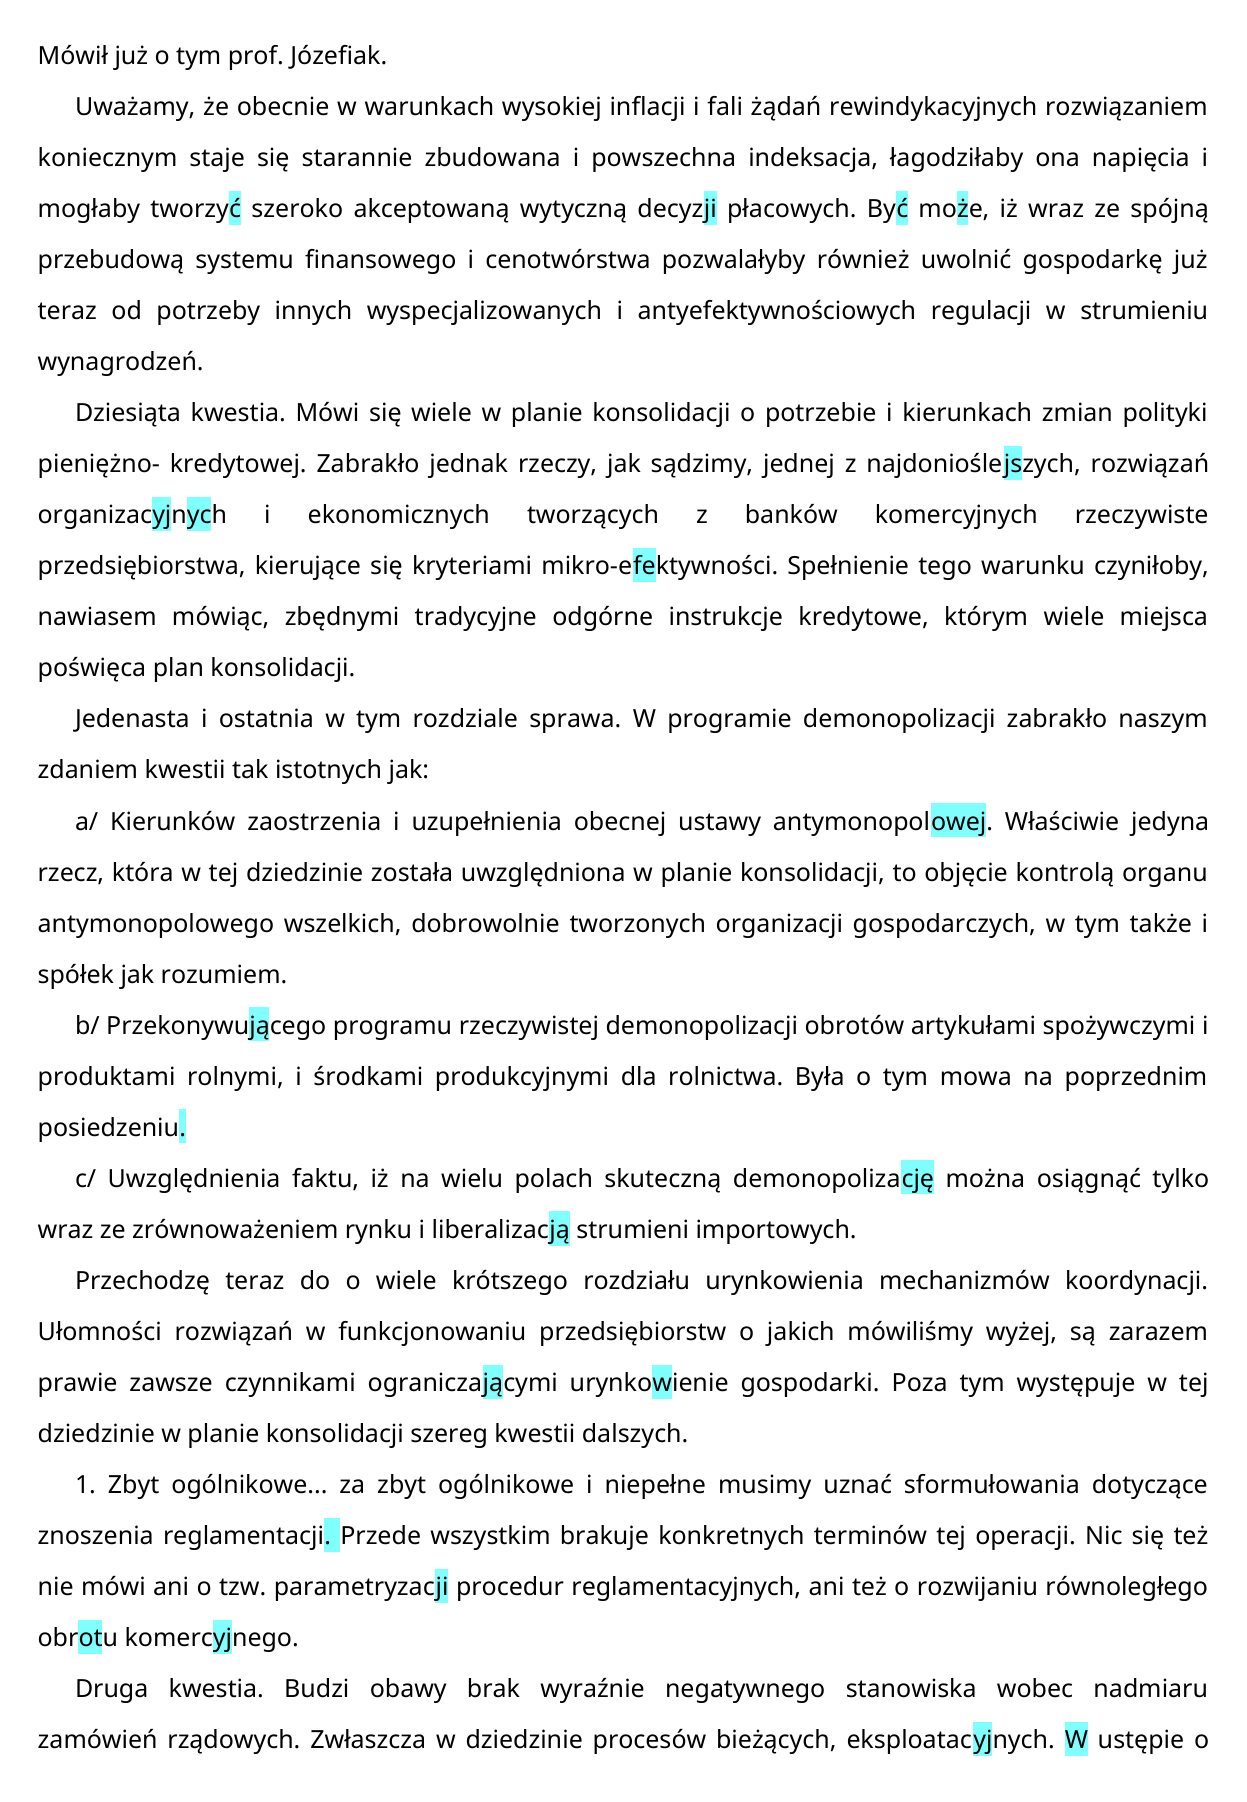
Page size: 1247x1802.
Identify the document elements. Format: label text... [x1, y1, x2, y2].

text Przechodzę teraz do o wiele krótszego rozdziału urynkowienia mechanizmów koordynacji. Ułomności rozwiązań w funkcjonowaniu przedsiębiorstw o jakich mówiliśmy wyżej, są zarazem prawie zawsze czynnikami ograniczającymi urynkowienie gospodarki. Poza tym występuje w tej dziedzinie w planie konsolidacji szereg kwestii dalszych. [37, 1262, 1209, 1450]
text 1. Zbyt ogólnikowe... za zbyt ogólnikowe i niepełne musimy uznać sformułowania dotyczące znoszenia reglamentacji. Przede wszystkim brakuje konkretnych terminów tej operacji. Nic się też nie mówi ani o tzw. parametryzacji procedur reglamentacyjnych, ani też o rozwijaniu równoległego obrotu komercyjnego. [37, 1467, 1209, 1654]
text Jedenasta i ostatnia w tym rozdziale sprawa. W programie demonopolizacji zabrakło naszym zdaniem kwestii tak istotnych jak: [37, 701, 1209, 786]
text Uważamy, że obecnie w warunkach wysokiej inflacji i fali żądań rewindykacyjnych rozwiązaniem koniecznym staje się starannie zbudowana i powszechna indeksacja, łagodziłaby ona napięcia i mogłaby tworzyć szeroko akceptowaną wytyczną decyzji płacowych. Być może, iż wraz ze spójną przebudową systemu finansowego i cenotwórstwa pozwalałyby również uwolnić gospodarkę już teraz od potrzeby innych wyspecjalizowanych i antyefektywnościowych regulacji w strumieniu wynagrodzeń. [37, 88, 1209, 378]
text a/ Kierunków zaostrzenia i uzupełnienia obecnej ustawy antymonopolowej. Właściwie jedyna rzecz, która w tej dziedzinie została uwzględniona w planie konsolidacji, to objęcie kontrolą organu antymonopolowego wszelkich, dobrowolnie tworzonych organizacji gospodarczych, w tym także i spółek jak rozumiem. [37, 803, 1209, 990]
text b/ Przekonywującego programu rzeczywistej demonopolizacji obrotów artykułami spożywczymi i produktami rolnymi, i środkami produkcyjnymi dla rolnictwa. Była o tym mowa na poprzednim posiedzeniu. [37, 1007, 1209, 1143]
text Druga kwestia. Budzi obawy brak wyraźnie negatywnego stanowiska wobec nadmiaru zamówień rządowych. Zwłaszcza w dziedzinie procesów bieżących, eksploatacyjnych. W ustępie o [37, 1671, 1209, 1756]
text c/ Uwzględnienia faktu, iż na wielu polach skuteczną demonopolizację można osiągnąć tylko wraz ze zrównoważeniem rynku i liberalizacją strumieni importowych. [37, 1160, 1209, 1246]
text Mówił już o tym prof. Józefiak. [37, 37, 1209, 72]
text Dziesiąta kwestia. Mówi się wiele w planie konsolidacji o potrzebie i kierunkach zmian polityki pieniężno- kredytowej. Zabrakło jednak rzeczy, jak sądzimy, jednej z najdonioślejszych, rozwiązań organizacyjnych i ekonomicznych tworzących z banków komercyjnych rzeczywiste przedsiębiorstwa, kierujące się kryteriami mikro-efektywności. Spełnienie tego warunku czyniłoby, nawiasem mówiąc, zbędnymi tradycyjne odgórne instrukcje kredytowe, którym wiele miejsca poświęca plan konsolidacji. [37, 395, 1209, 684]
